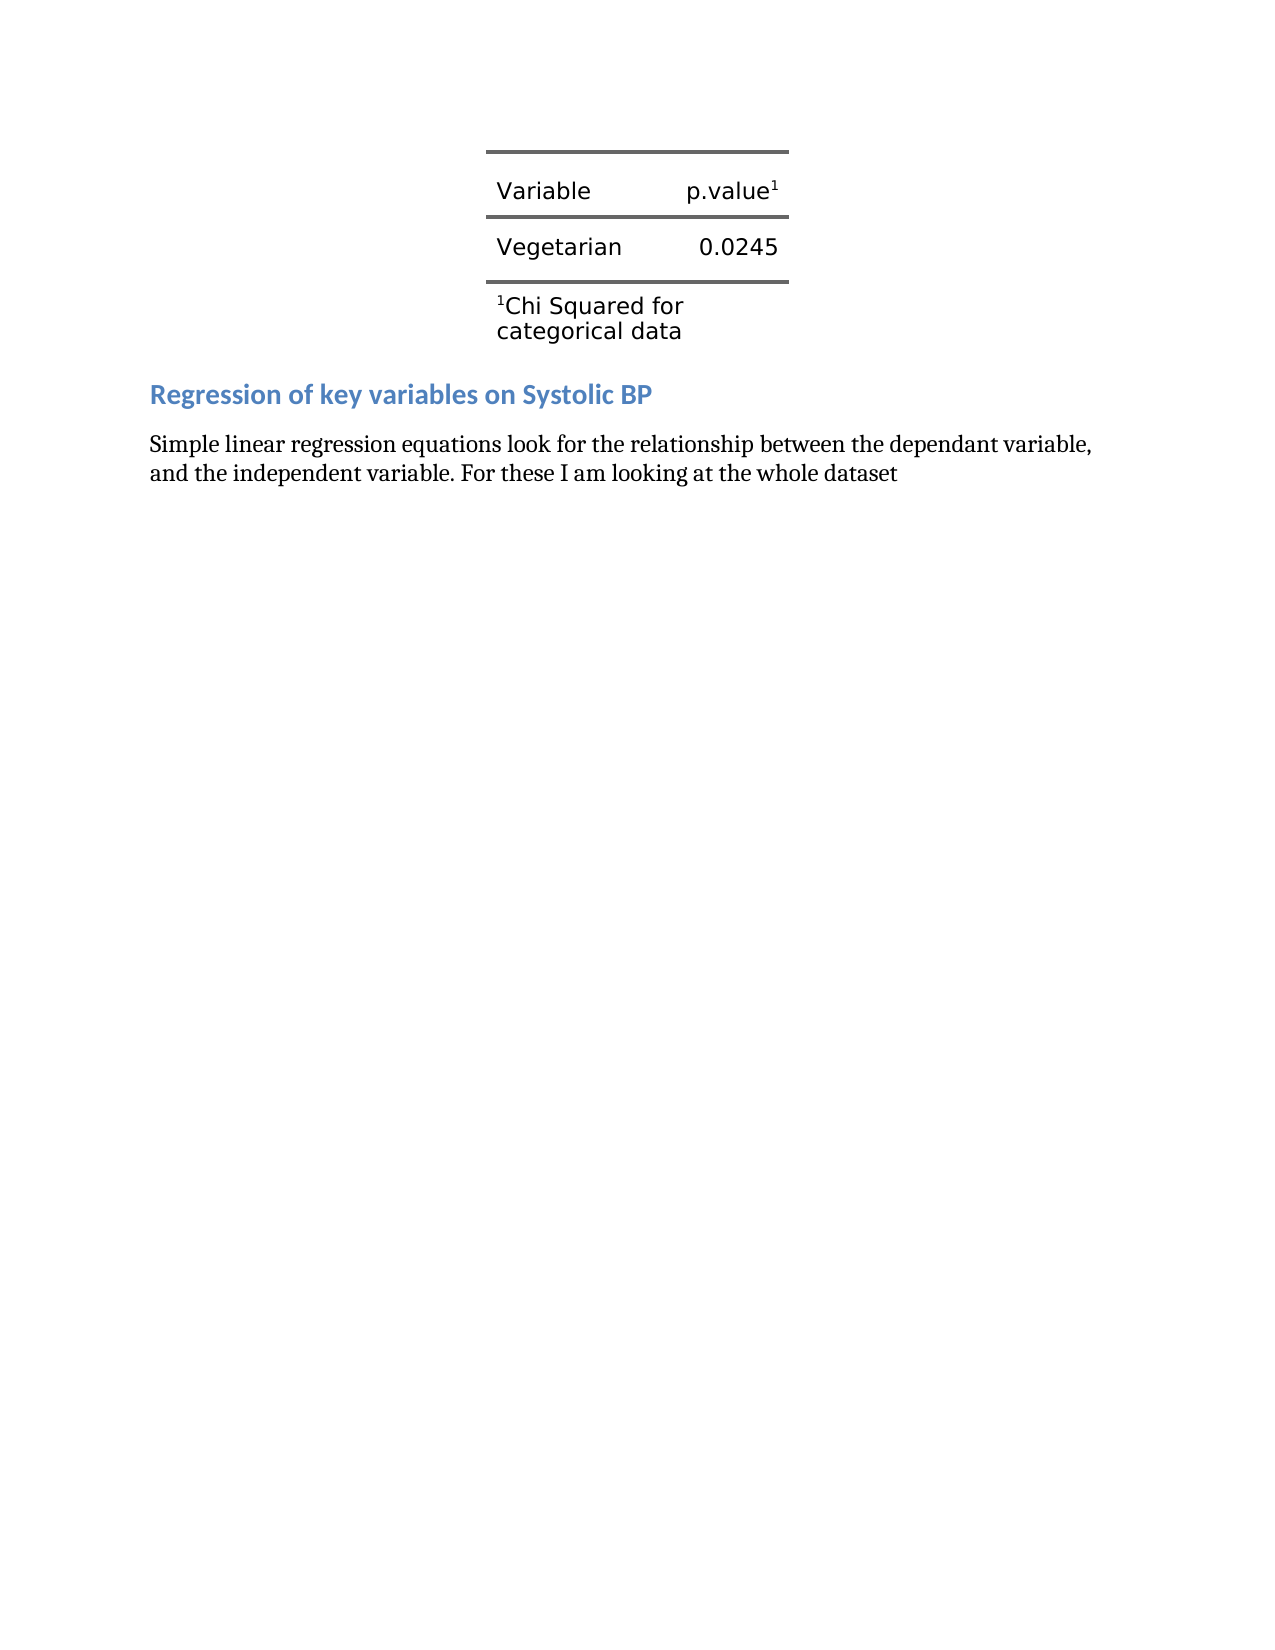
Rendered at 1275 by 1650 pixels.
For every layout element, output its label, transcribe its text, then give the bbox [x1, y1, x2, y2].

table_cell 1Chi Squared for categorical data [486, 284, 789, 355]
table_header Variable [486, 154, 654, 215]
table_cell 0.0245 [654, 219, 789, 280]
table_cell Vegetarian [486, 219, 654, 280]
table_header p.value1 [654, 154, 789, 215]
text Simple linear regression equations look for the relationship between the dependant variable, and the independent variable. For these I am looking at the whole dataset [150, 430, 1125, 488]
subtitle Regression of key variables on Systolic BP [150, 376, 1125, 411]
